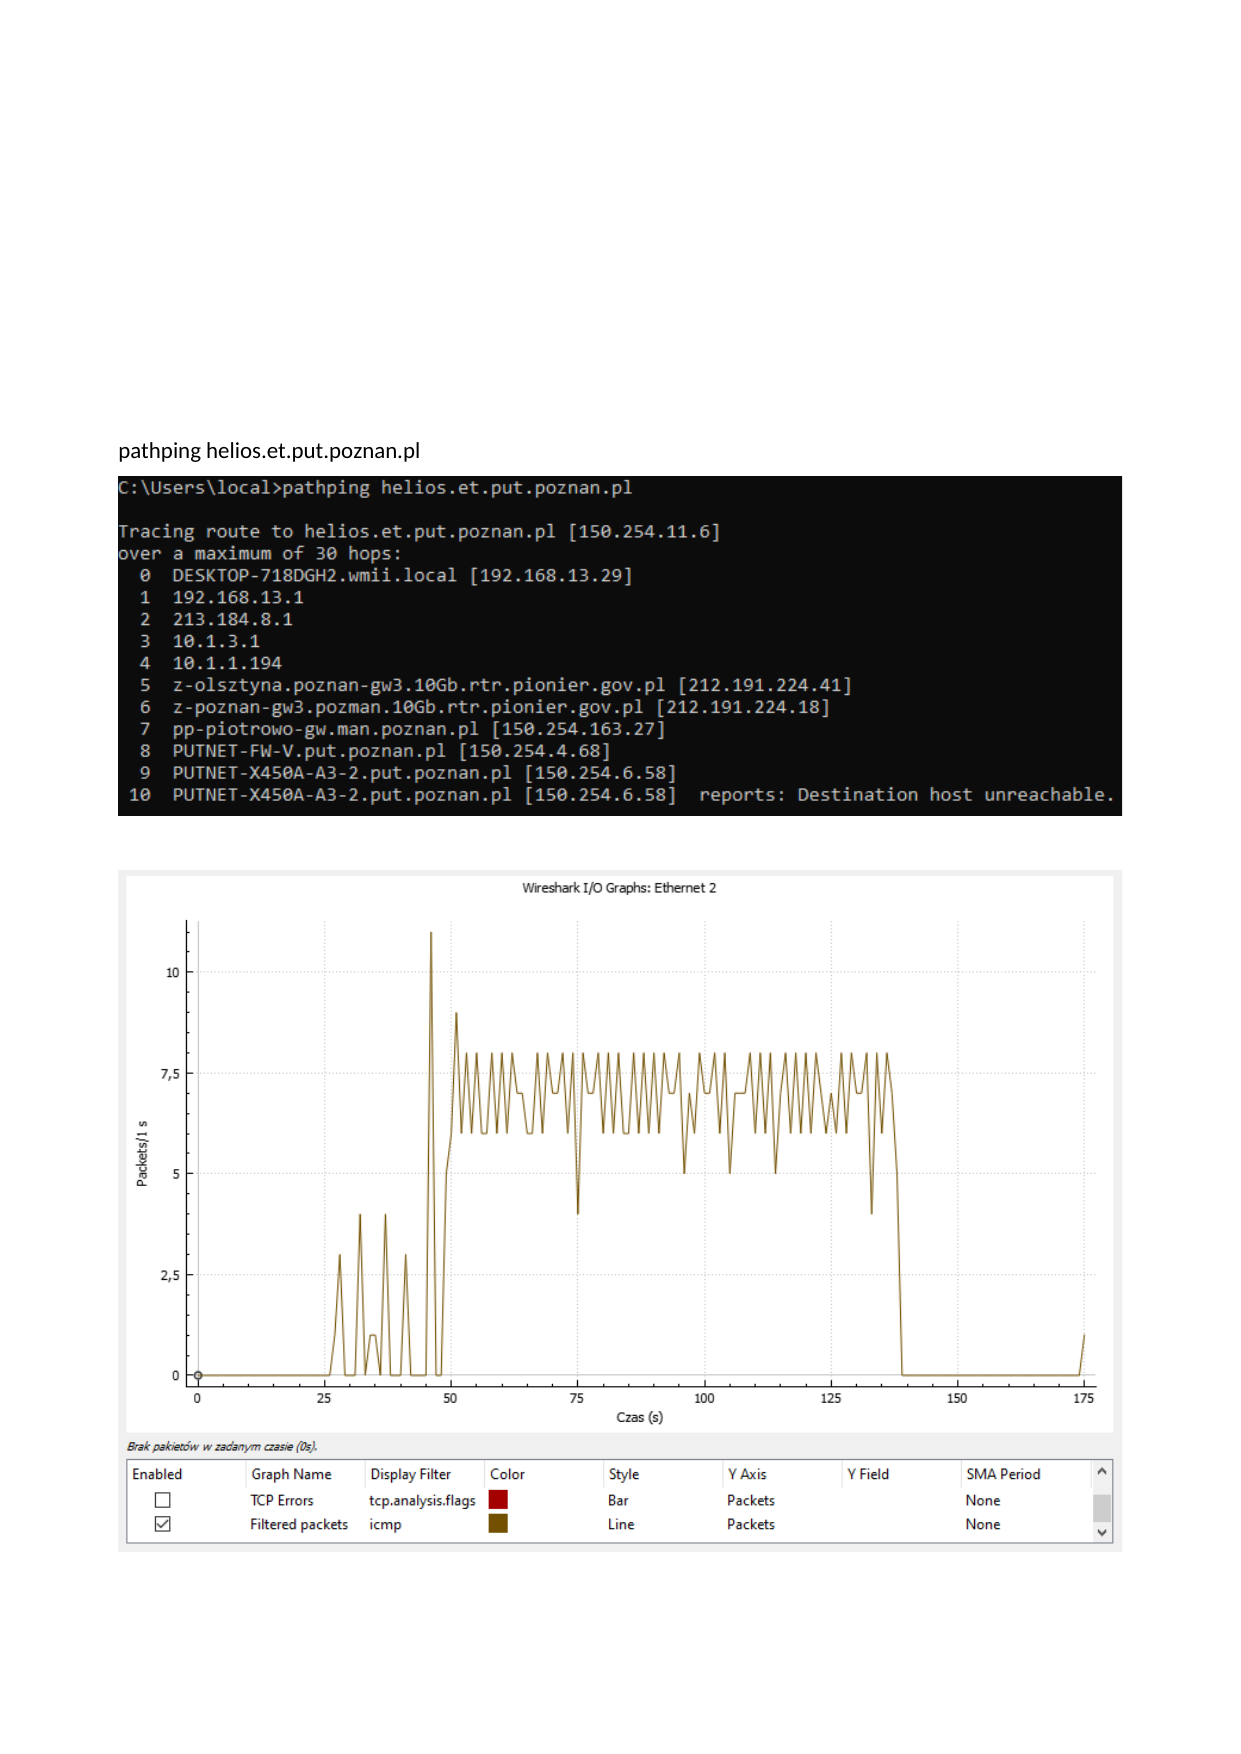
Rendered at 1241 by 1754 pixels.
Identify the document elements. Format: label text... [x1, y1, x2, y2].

picture [118, 476, 1123, 816]
picture [118, 870, 1123, 1552]
text pathping helios.et.put.poznan.pl [118, 436, 1122, 464]
